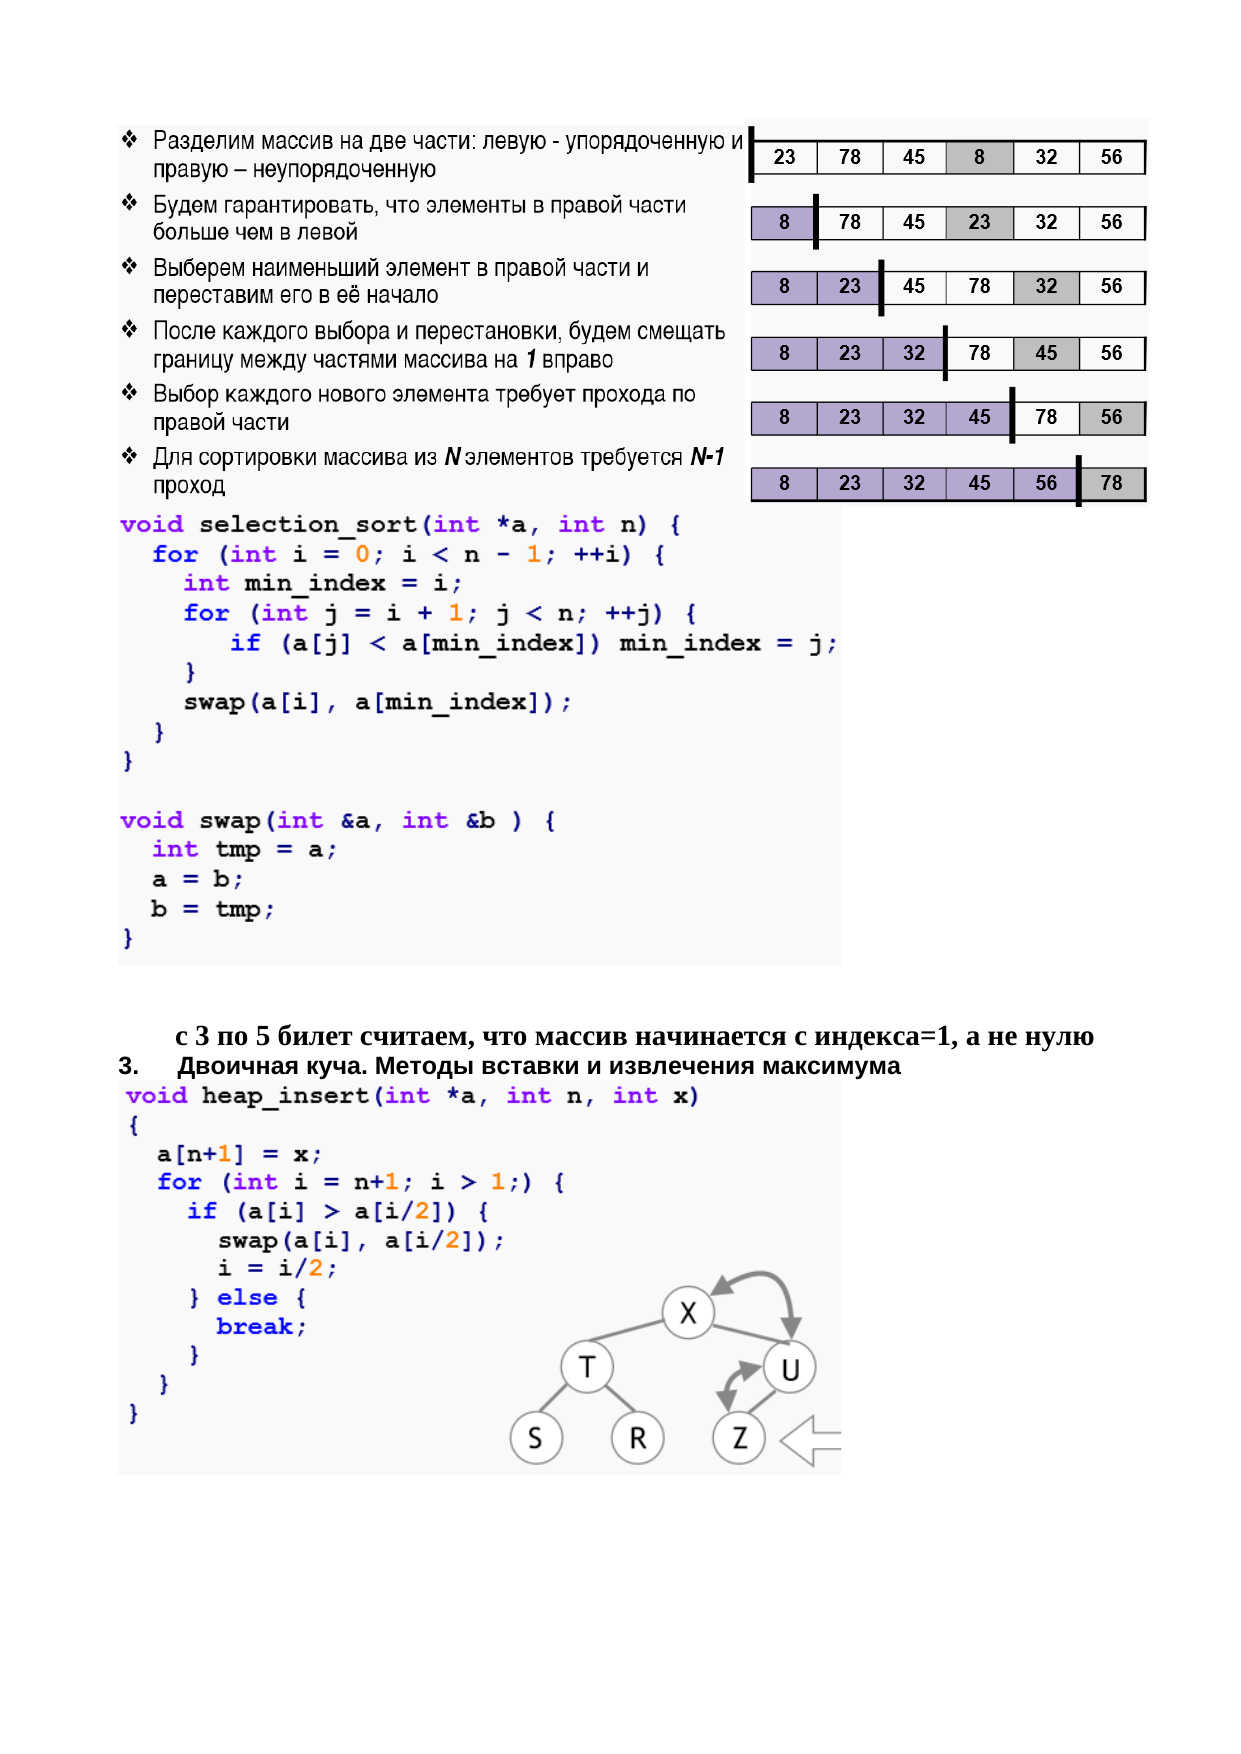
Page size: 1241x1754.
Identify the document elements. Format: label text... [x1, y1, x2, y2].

list Двоичная куча. Методы вставки и извлечения максимума [118, 1051, 1152, 1080]
picture [118, 118, 1150, 965]
picture [118, 1080, 842, 1475]
list с 3 по 5 билет считаем, что массив начинается с индекса=1, а не нулю [118, 1018, 1152, 1051]
